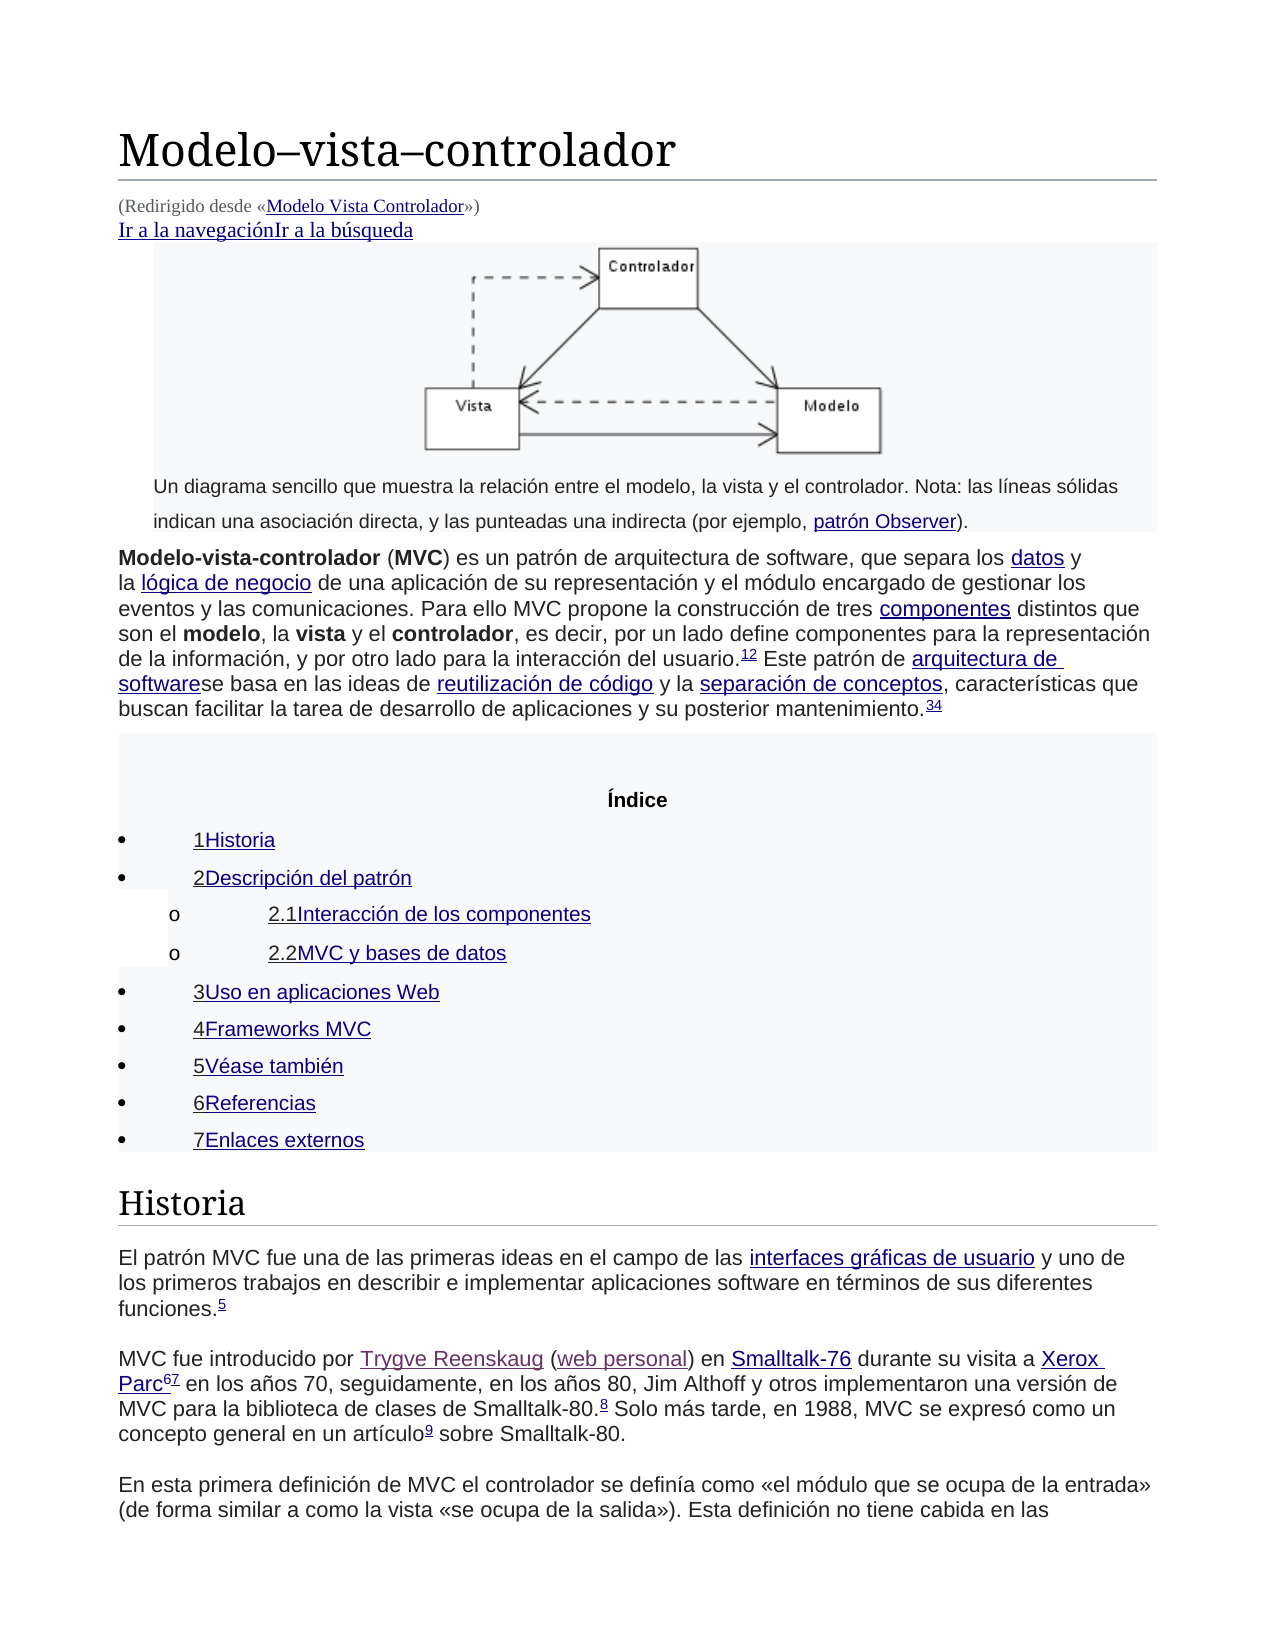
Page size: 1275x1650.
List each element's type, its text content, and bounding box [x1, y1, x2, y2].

list 5Véase también [118, 1054, 1157, 1078]
text Índice [118, 788, 1157, 812]
list 2.2MVC y bases de datos [168, 941, 1157, 967]
text MVC fue introducido por Trygve Reenskaug (web personal) en Smalltalk-76 durante su visita a Xerox Parc6​7​ en los años 70, seguidamente, en los años 80, Jim Althoff y otros implementaron una versión de MVC para la biblioteca de clases de Smalltalk-80.8​ Solo más tarde, en 1988, MVC se expresó como un concepto general en un artículo9​ sobre Smalltalk-80. [118, 1346, 1157, 1446]
list 2Descripción del patrón [118, 865, 1157, 889]
list 7Enlaces externos [118, 1128, 1157, 1152]
list 4Frameworks MVC [118, 1017, 1157, 1041]
text (Redirigido desde «Modelo Vista Controlador») [118, 187, 1157, 217]
text Ir a la navegaciónIr a la búsqueda [118, 217, 1157, 242]
list 6Referencias [118, 1091, 1157, 1115]
text Un diagrama sencillo que muestra la relación entre el modelo, la vista y el controlador. Nota: las líneas sólidas indican una asociación directa, y las punteadas una indirecta (por ejemplo, patrón Observer). [153, 462, 1157, 532]
list 2.1Interacción de los componentes [168, 902, 1157, 928]
text En esta primera definición de MVC el controlador se definía como «el módulo que se ocupa de la entrada» (de forma similar a como la vista «se ocupa de la salida»). Esta definición no tiene cabida en las [118, 1471, 1157, 1522]
text Modelo–vista–controlador [118, 118, 1157, 179]
list 3Uso en aplicaciones Web [118, 980, 1157, 1004]
list 1Historia [118, 828, 1157, 852]
text Modelo-vista-controlador (MVC) es un patrón de arquitectura de software, que separa los datos y la lógica de negocio de una aplicación de su representación y el módulo encargado de gestionar los eventos y las comunicaciones. Para ello MVC propone la construcción de tres componentes distintos que son el modelo, la vista y el controlador, es decir, por un lado define componentes para la representación de la información, y por otro lado para la interacción del usuario.1​2​ Este patrón de arquitectura de softwarese basa en las ideas de reutilización de código y la separación de conceptos, características que buscan facilitar la tarea de desarrollo de aplicaciones y su posterior mantenimiento.3​4​ [118, 545, 1157, 721]
text El patrón MVC fue una de las primeras ideas en el campo de las interfaces gráficas de usuario y uno de los primeros trabajos en describir e implementar aplicaciones software en términos de sus diferentes funciones.5​ [118, 1245, 1157, 1321]
text Historia [118, 1179, 1157, 1225]
